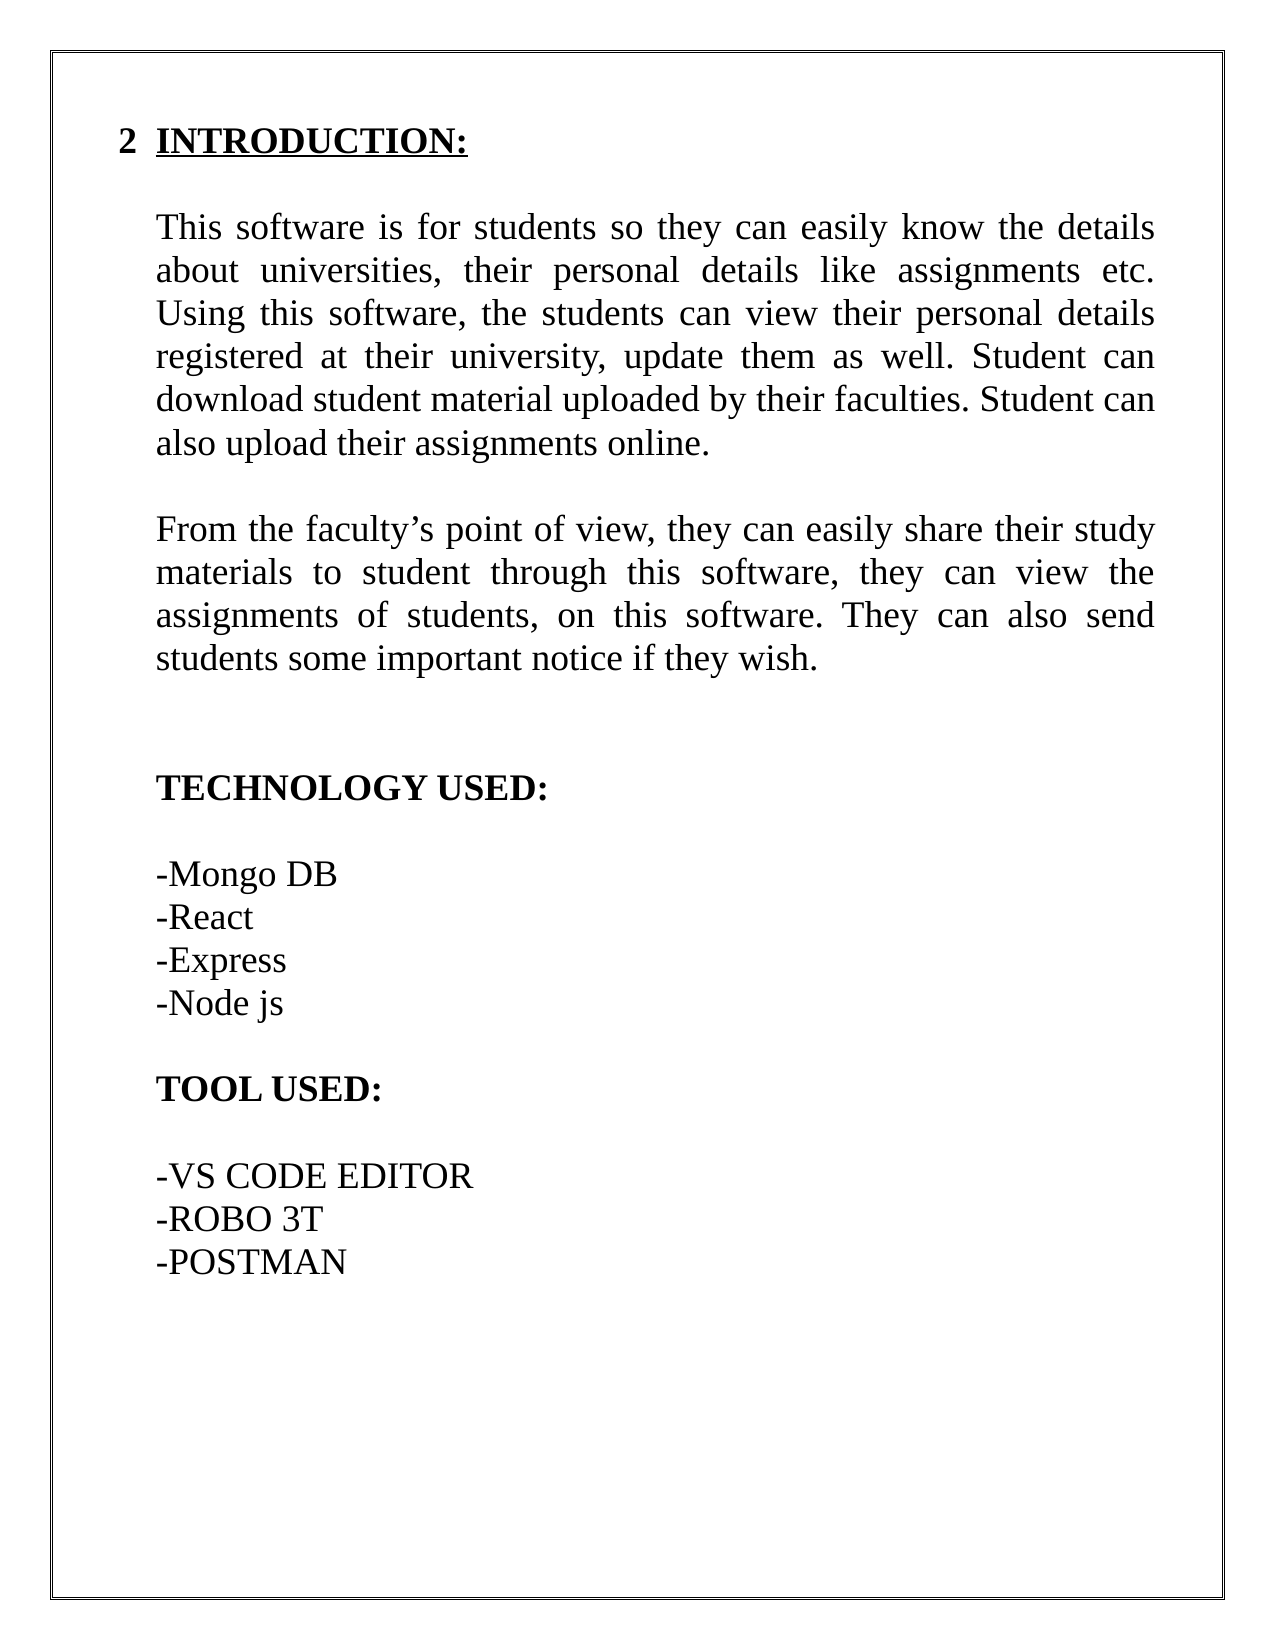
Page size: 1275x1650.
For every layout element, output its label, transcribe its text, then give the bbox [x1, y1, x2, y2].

text TOOL USED: [156, 1067, 1157, 1110]
text -Mongo DB [156, 851, 1157, 894]
text -React [156, 894, 1157, 937]
list INTRODUCTION: [118, 118, 1157, 161]
text -POSTMAN [156, 1239, 1157, 1282]
text -VS CODE EDITOR [156, 1153, 1157, 1196]
text From the faculty’s point of view, they can easily share their study materials to student through this software, they can view the assignments of students, on this software. They can also send students some important notice if they wish. [156, 506, 1157, 679]
text TECHNOLOGY USED: [156, 765, 1157, 808]
text This software is for students so they can easily know the details about universities, their personal details like assignments etc. Using this software, the students can view their personal details registered at their university, update them as well. Student can download student material uploaded by their faculties. Student can also upload their assignments online. [156, 204, 1157, 463]
text -ROBO 3T [156, 1196, 1157, 1239]
text -Express [156, 937, 1157, 981]
text -Node js [156, 981, 1157, 1024]
